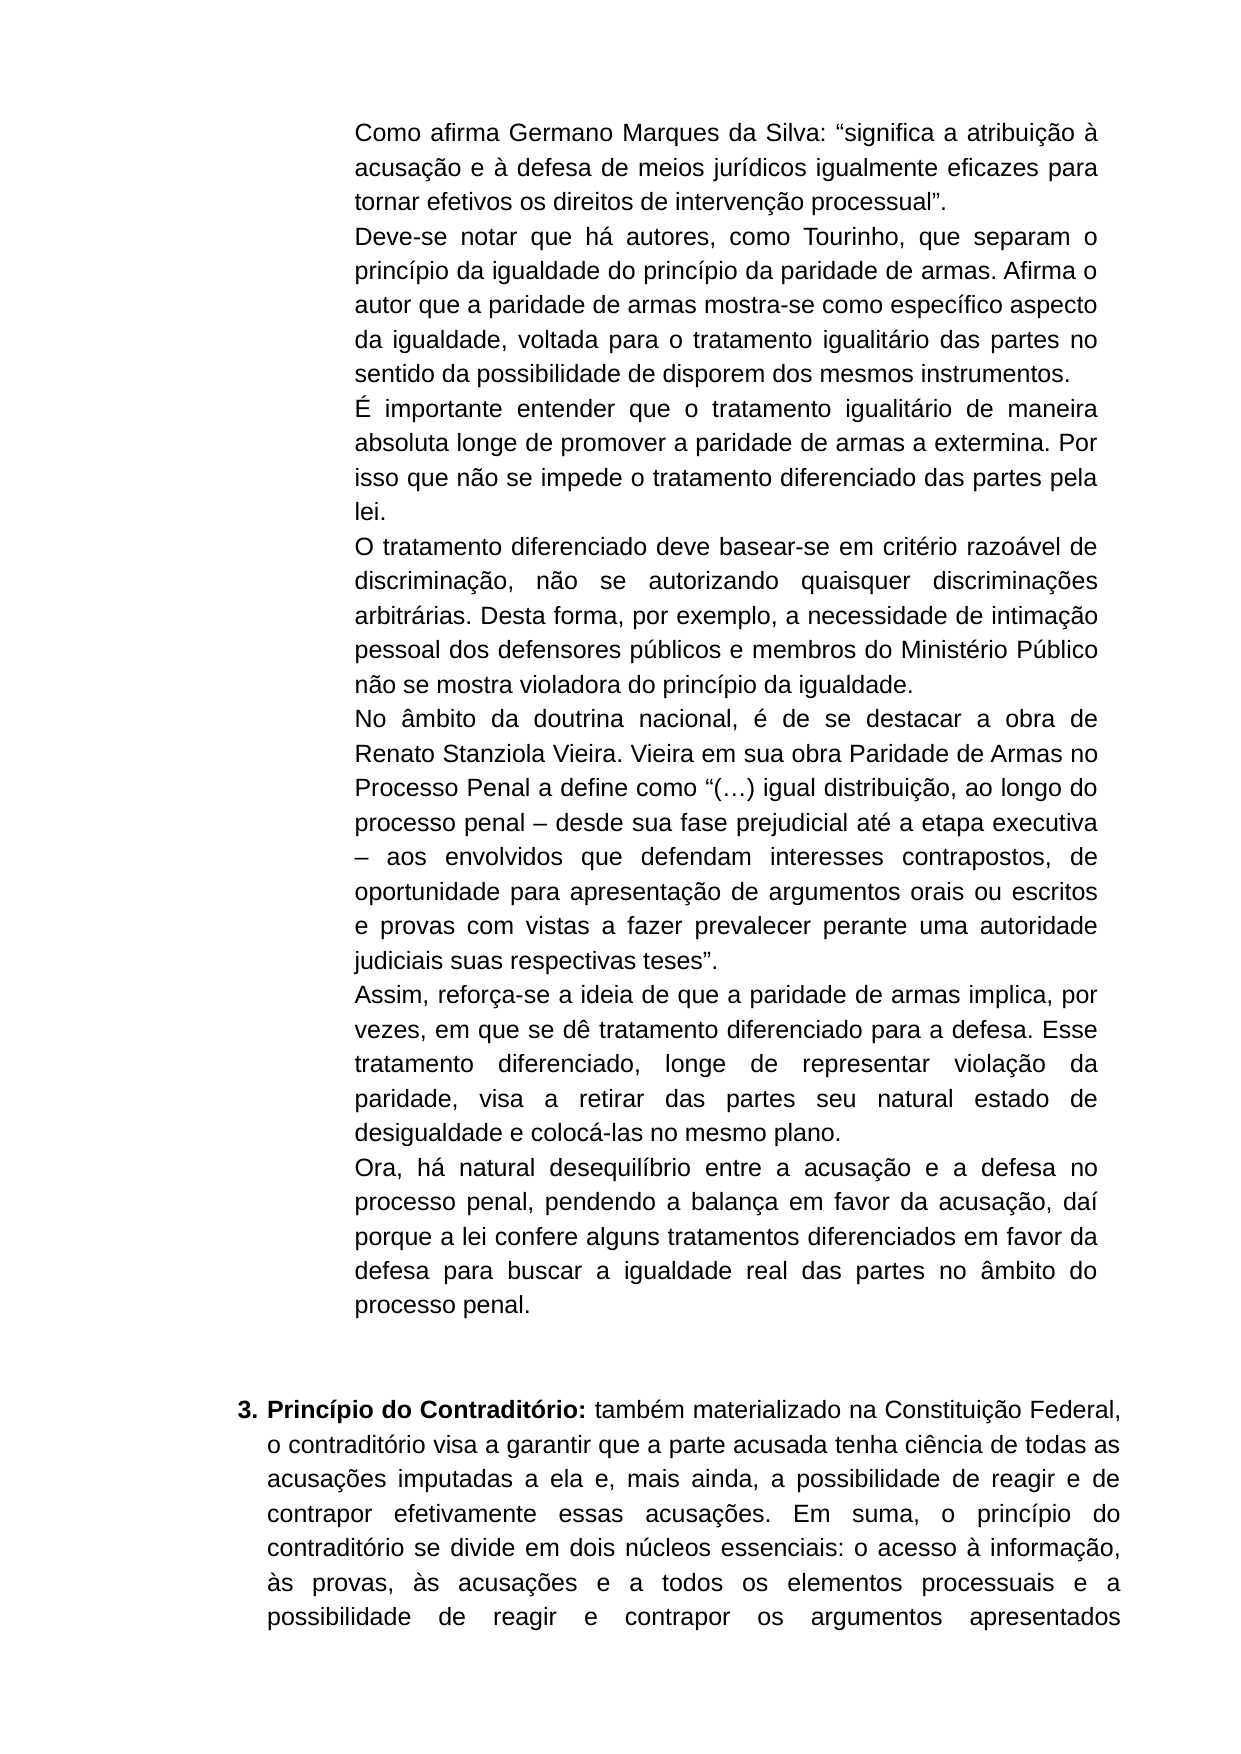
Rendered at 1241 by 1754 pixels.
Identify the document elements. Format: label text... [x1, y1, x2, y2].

text Ora, há natural desequilíbrio entre a acusação e a defesa no processo penal, pendendo a balança em favor da acusação, daí porque a lei confere alguns tratamentos diferenciados em favor da defesa para buscar a igualdade real das partes no âmbito do processo penal. [354, 1152, 1099, 1319]
list Princípio do Contraditório: também materializado na Constituição Federal, o contraditório visa a garantir que a parte acusada tenha ciência de todas as acusações imputadas a ela e, mais ainda, a possibilidade de reagir e de contrapor efetivamente essas acusações. Em suma, o princípio do contraditório se divide em dois núcleos essenciais: o acesso à informação, às provas, às acusações e a todos os elementos processuais e a possibilidade de reagir e contrapor os argumentos apresentados [237, 1395, 1122, 1631]
text O tratamento diferenciado deve basear-se em critério razoável de discriminação, não se autorizando quaisquer discriminações arbitrárias. Desta forma, por exemplo, a necessidade de intimação pessoal dos defensores públicos e membros do Ministério Público não se mostra violadora do princípio da igualdade. [354, 532, 1099, 698]
text É importante entender que o tratamento igualitário de maneira absoluta longe de promover a paridade de armas a extermina. Por isso que não se impede o tratamento diferenciado das partes pela lei. [354, 394, 1099, 526]
text Deve-se notar que há autores, como Tourinho, que separam o princípio da igualdade do princípio da paridade de armas. Afirma o autor que a paridade de armas mostra-se como específico aspecto da igualdade, voltada para o tratamento igualitário das partes no sentido da possibilidade de disporem dos mesmos instrumentos. [354, 222, 1099, 388]
text Assim, reforça-se a ideia de que a paridade de armas implica, por vezes, em que se dê tratamento diferenciado para a defesa. Esse tratamento diferenciado, longe de representar violação da paridade, visa a retirar das partes seu natural estado de desigualdade e colocá-las no mesmo plano. [354, 980, 1099, 1147]
text No âmbito da doutrina nacional, é de se destacar a obra de Renato Stanziola Vieira. Vieira em sua obra Paridade de Armas no Processo Penal a define como “(…) igual distribuição, ao longo do processo penal – desde sua fase prejudicial até a etapa executiva – aos envolvidos que defendam interesses contrapostos, de oportunidade para apresentação de argumentos orais ou escritos e provas com vistas a fazer prevalecer perante uma autoridade judiciais suas respectivas teses”. [354, 704, 1099, 974]
text Como afirma Germano Marques da Silva: “significa a atribuição à acusação e à defesa de meios jurídicos igualmente eficazes para tornar efetivos os direitos de intervenção processual”. [354, 118, 1099, 216]
